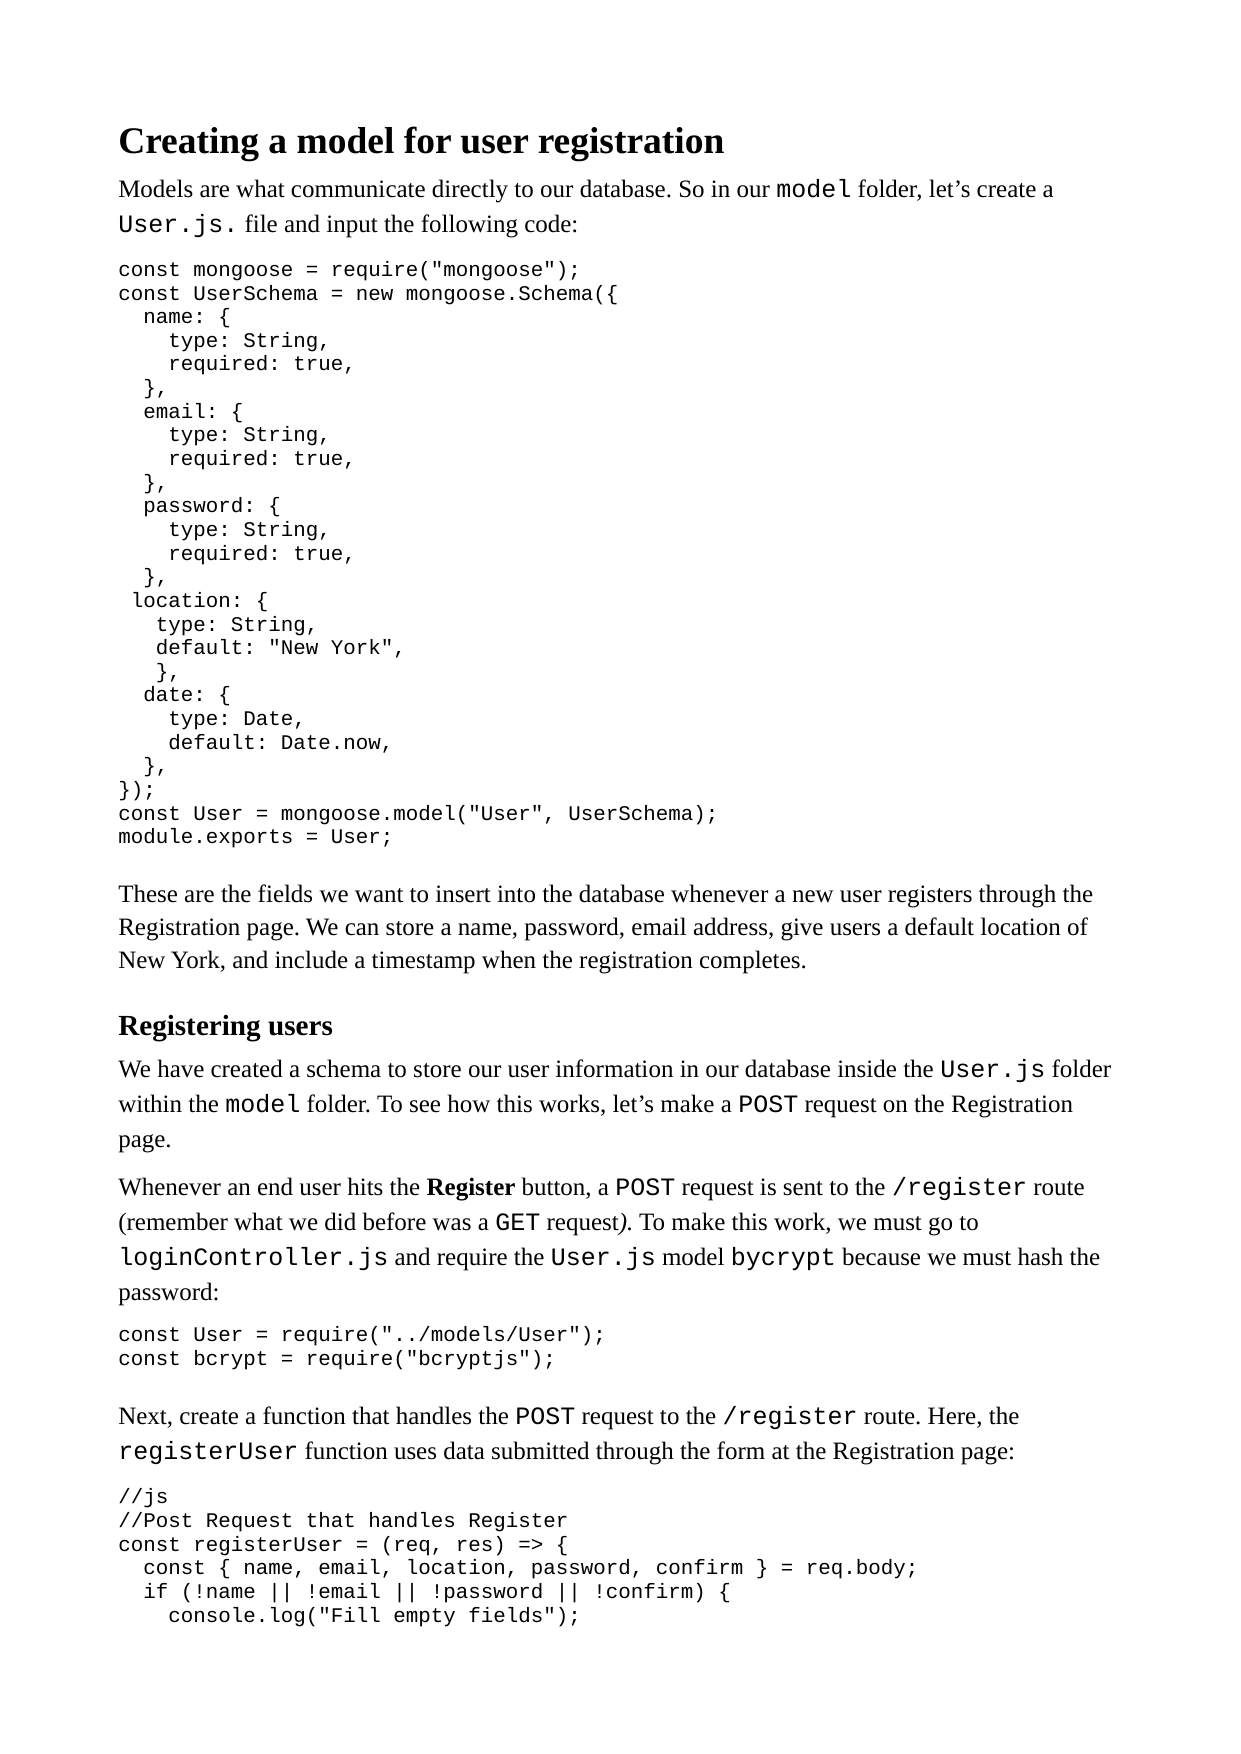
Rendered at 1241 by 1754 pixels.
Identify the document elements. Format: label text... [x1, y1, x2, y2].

text These are the fields we want to insert into the database whenever a new user registers through the Registration page. We can store a name, password, email address, give users a default location of New York, and include a timestamp when the registration completes. [118, 879, 1122, 974]
subtitle Creating a model for user registration [118, 118, 1122, 161]
text date: { [118, 684, 1122, 708]
text }, [118, 755, 1122, 779]
text default: Date.now, [118, 732, 1122, 755]
text //Post Request that handles Register [118, 1510, 1122, 1534]
text type: String, [118, 519, 1122, 543]
text const registerUser = (req, res) => { [118, 1534, 1122, 1557]
text Next, create a function that handles the POST request to the /register route. Here, the registerUser function uses data submitted through the form at the Registration page: [118, 1401, 1122, 1467]
text }, [118, 566, 1122, 590]
text location: { [118, 590, 1122, 613]
text console.log("Fill empty fields"); [118, 1604, 1122, 1628]
text const User = mongoose.model("User", UserSchema); [118, 803, 1122, 826]
text }, [118, 377, 1122, 401]
text email: { [118, 401, 1122, 424]
text const UserSchema = new mongoose.Schema({ [118, 282, 1122, 306]
text type: String, [118, 424, 1122, 448]
text required: true, [118, 353, 1122, 377]
text if (!name || !email || !password || !confirm) { [118, 1581, 1122, 1604]
text const User = require("../models/User"); [118, 1324, 1122, 1348]
text Whenever an end user hits the Register button, a POST request is sent to the /register route (remember what we did before was a GET request). To make this work, we must go to loginController.js and require the User.js model bycrypt because we must hash the password: [118, 1172, 1122, 1306]
text const bcrypt = require("bcryptjs"); [118, 1348, 1122, 1372]
text password: { [118, 495, 1122, 519]
subtitle Registering users [118, 1008, 1122, 1041]
text const { name, email, location, password, confirm } = req.body; [118, 1557, 1122, 1581]
text Models are what communicate directly to our database. So in our model folder, let’s create a User.js. file and input the following code: [118, 174, 1122, 240]
text We have created a schema to store our user information in our database inside the User.js folder within the model folder. To see how this works, let’s make a POST request on the Registration page. [118, 1054, 1122, 1153]
text required: true, [118, 543, 1122, 566]
text required: true, [118, 448, 1122, 472]
text module.exports = User; [118, 826, 1122, 850]
text }, [118, 472, 1122, 495]
text default: "New York", [118, 637, 1122, 661]
text }); [118, 779, 1122, 803]
text type: String, [118, 330, 1122, 353]
text type: Date, [118, 708, 1122, 732]
text type: String, [118, 613, 1122, 637]
text name: { [118, 306, 1122, 330]
text }, [118, 661, 1122, 684]
text //js [118, 1486, 1122, 1510]
text const mongoose = require("mongoose"); [118, 259, 1122, 282]
